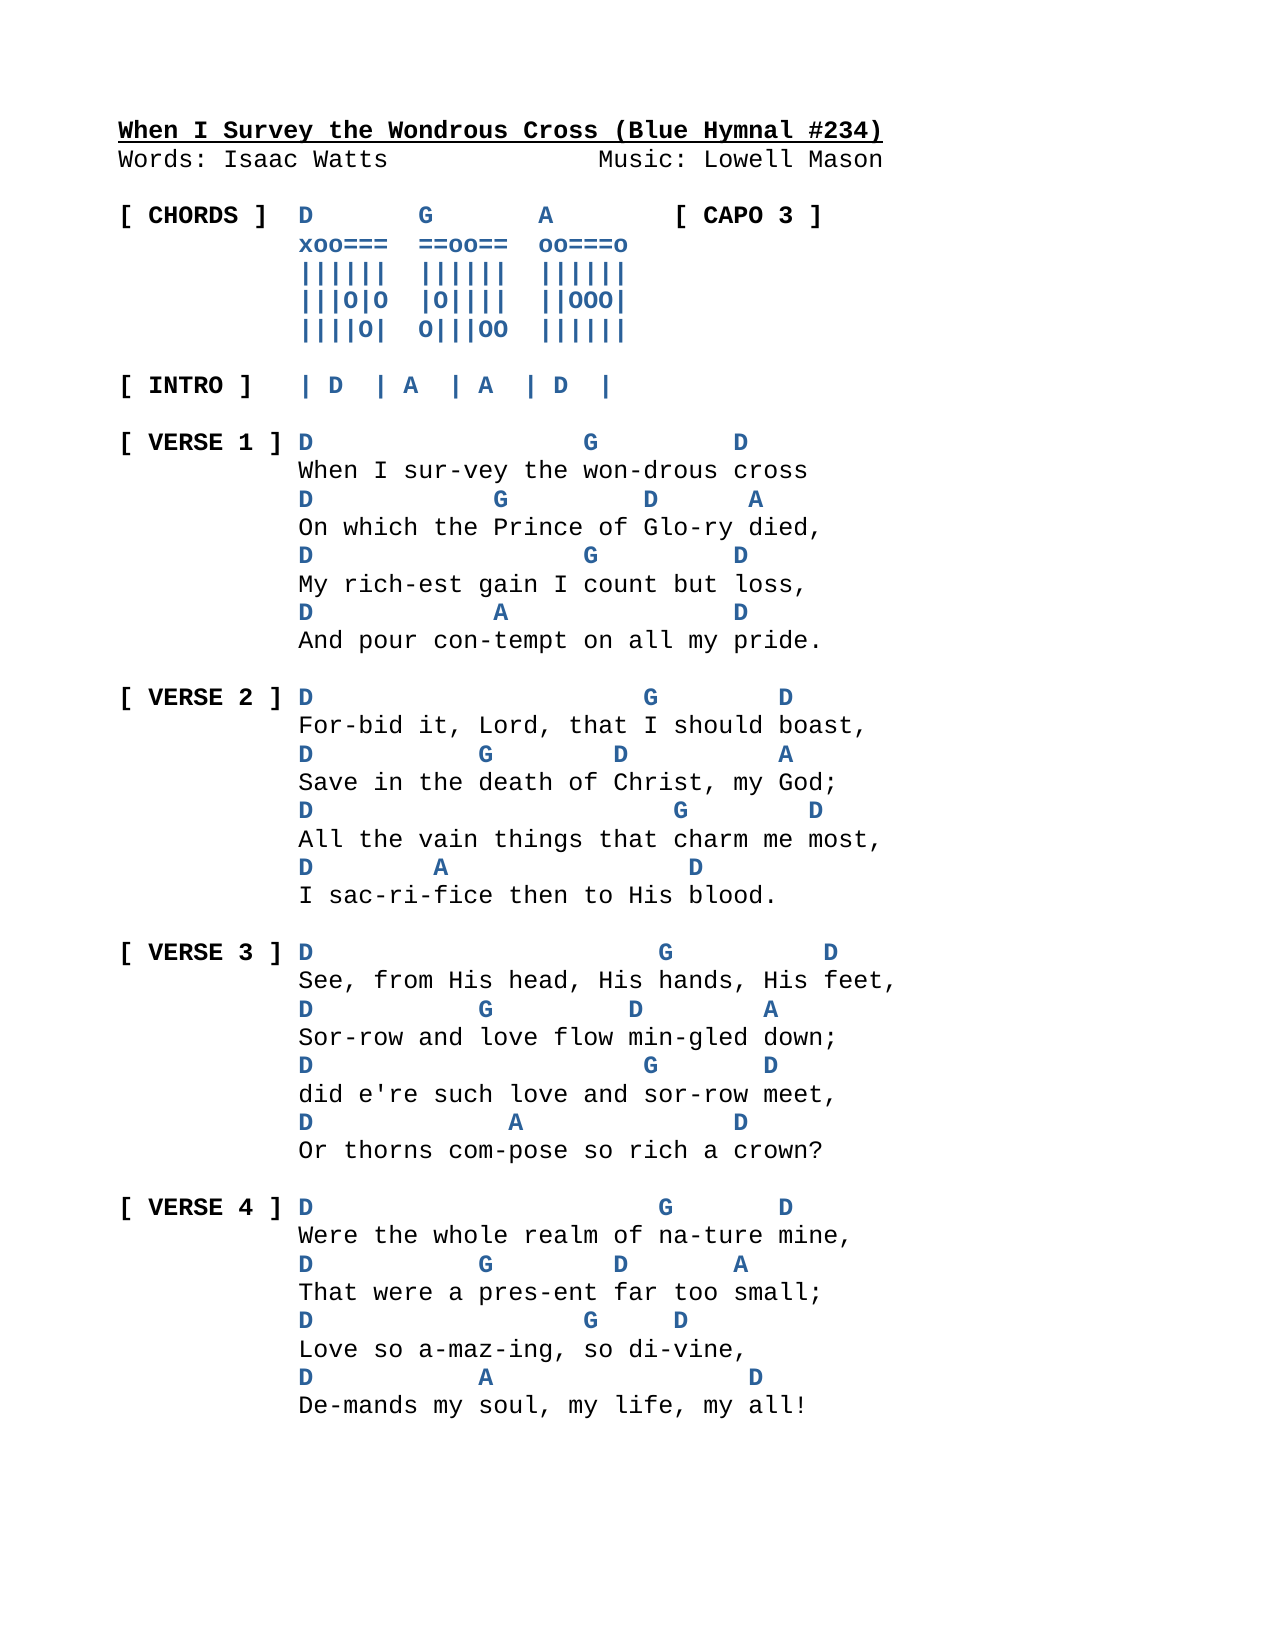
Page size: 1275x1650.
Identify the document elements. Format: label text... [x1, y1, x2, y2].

text D A D [118, 1110, 1157, 1138]
text [ VERSE 2 ] D G D [118, 685, 1157, 713]
text Love so a-maz-ing, so di-vine, [118, 1336, 1157, 1365]
text D A D [118, 1365, 1157, 1393]
text Save in the death of Christ, my God; [118, 770, 1157, 798]
text When I Survey the Wondrous Cross (Blue Hymnal #234) [118, 118, 1157, 146]
text ||||O| O|||OO |||||| [118, 316, 1157, 345]
text Or thorns com-pose so rich a crown? [118, 1138, 1157, 1166]
text [ VERSE 1 ] D G D [118, 430, 1157, 458]
text I sac-ri-fice then to His blood. [118, 883, 1157, 911]
text Were the whole realm of na-ture mine, [118, 1223, 1157, 1251]
text D G D A [118, 486, 1157, 515]
text |||||| |||||| |||||| [118, 260, 1157, 288]
text And pour con-tempt on all my pride. [118, 628, 1157, 656]
text D G D [118, 543, 1157, 571]
text [ VERSE 4 ] D G D [118, 1195, 1157, 1223]
text did e're such love and sor-row meet, [118, 1081, 1157, 1110]
text That were a pres-ent far too small; [118, 1280, 1157, 1308]
text D A D [118, 600, 1157, 628]
text When I sur-vey the won-drous cross [118, 458, 1157, 486]
text [ CHORDS ] D G A [ CAPO 3 ] [118, 203, 1157, 231]
text [ VERSE 3 ] D G D [118, 940, 1157, 968]
text xoo=== ==oo== oo===o [118, 231, 1157, 260]
text Sor-row and love flow min-gled down; [118, 1025, 1157, 1053]
text D G D [118, 1053, 1157, 1081]
text [ INTRO ] | D | A | A | D | [118, 373, 1157, 401]
text D G D [118, 1308, 1157, 1336]
text Words: Isaac Watts Music: Lowell Mason [118, 146, 1157, 175]
text |||O|O |O|||| ||OOO| [118, 288, 1157, 316]
text D G D A [118, 741, 1157, 770]
text De-mands my soul, my life, my all! [118, 1393, 1157, 1421]
text My rich-est gain I count but loss, [118, 571, 1157, 600]
text See, from His head, His hands, His feet, [118, 968, 1157, 996]
text D G D A [118, 1251, 1157, 1280]
text D G D A [118, 996, 1157, 1025]
text All the vain things that charm me most, [118, 826, 1157, 855]
text D G D [118, 798, 1157, 826]
text On which the Prince of Glo-ry died, [118, 515, 1157, 543]
text D A D [118, 855, 1157, 883]
text For-bid it, Lord, that I should boast, [118, 713, 1157, 741]
